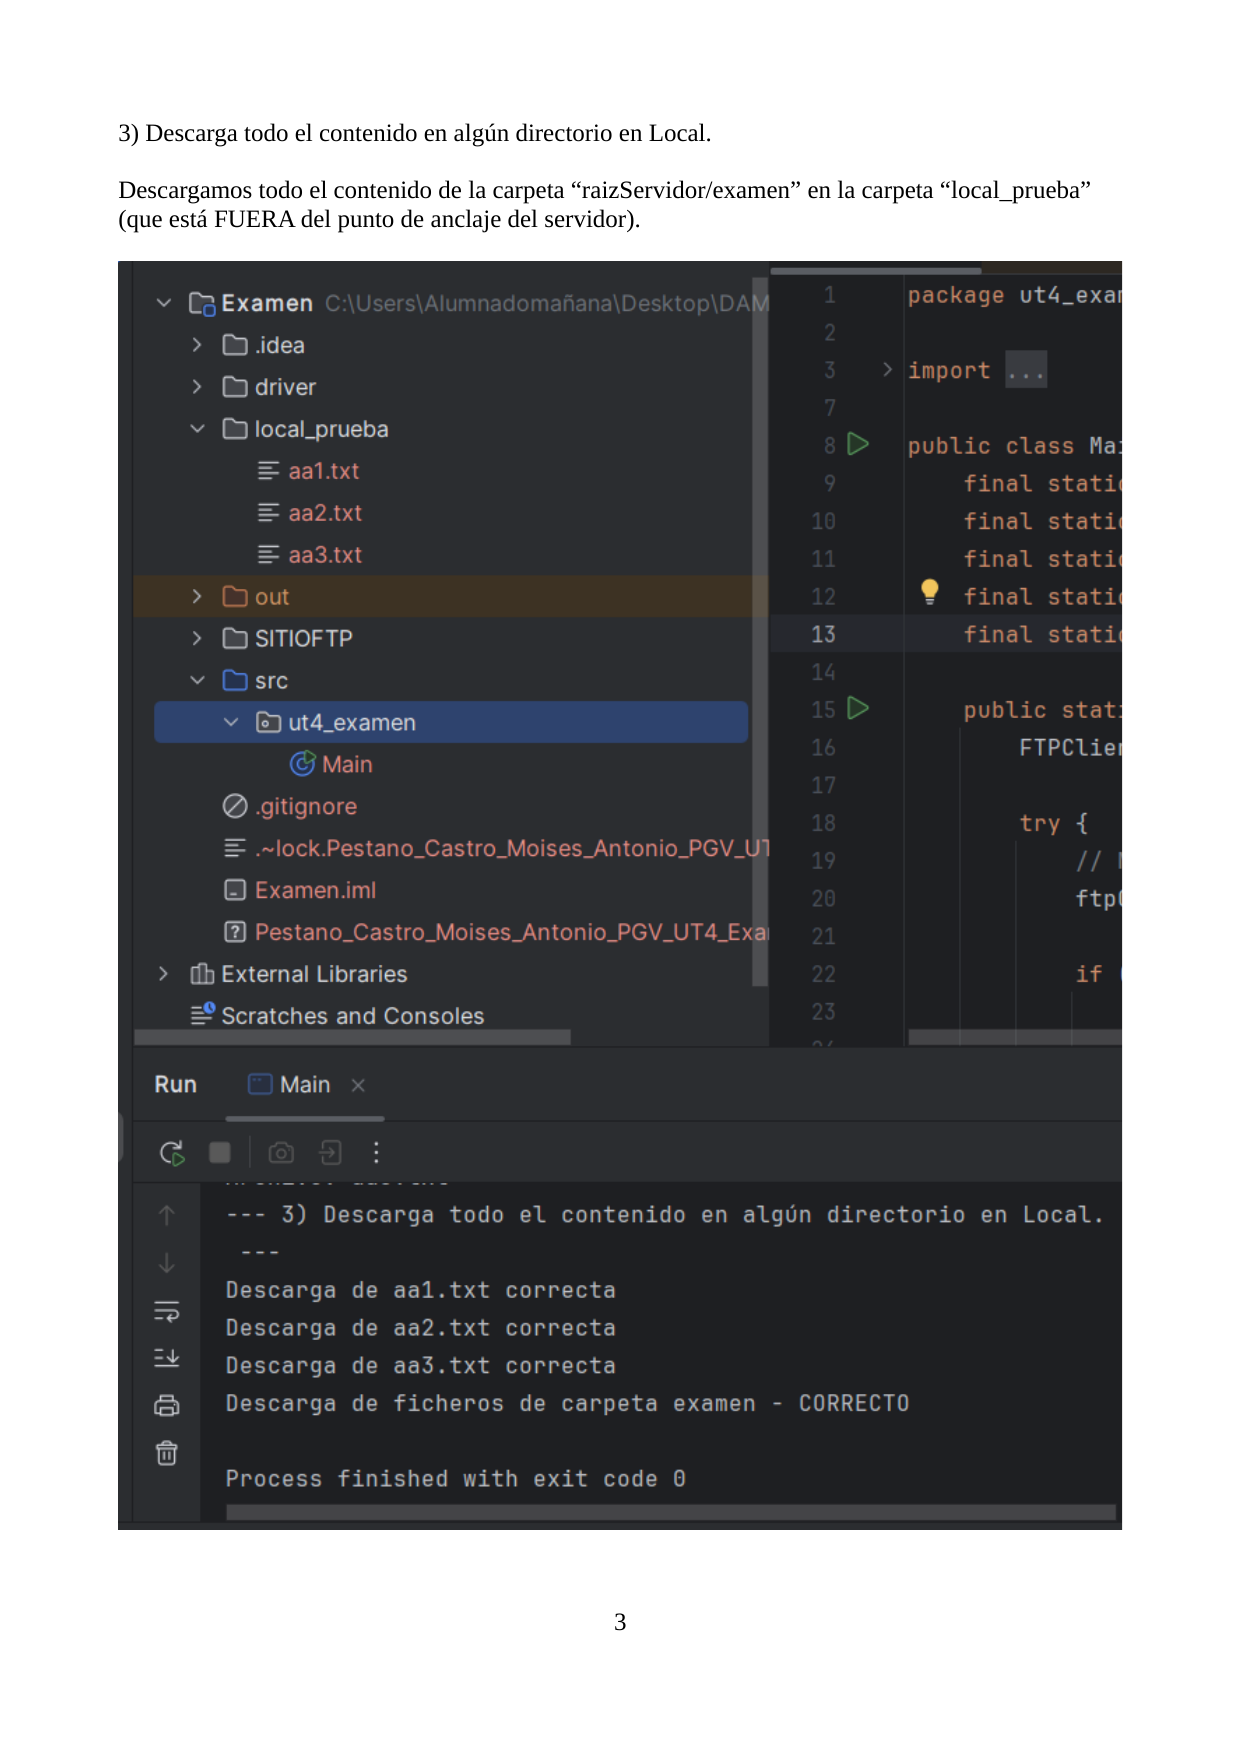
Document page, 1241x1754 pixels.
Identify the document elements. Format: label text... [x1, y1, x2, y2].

text 3) Descarga todo el contenido en algún directorio en Local. [118, 118, 1122, 147]
picture [118, 261, 1123, 1530]
text Descargamos todo el contenido de la carpeta “raizServidor/examen” en la carpeta “local_prueba” (que está FUERA del punto de anclaje del servidor). [118, 176, 1122, 233]
